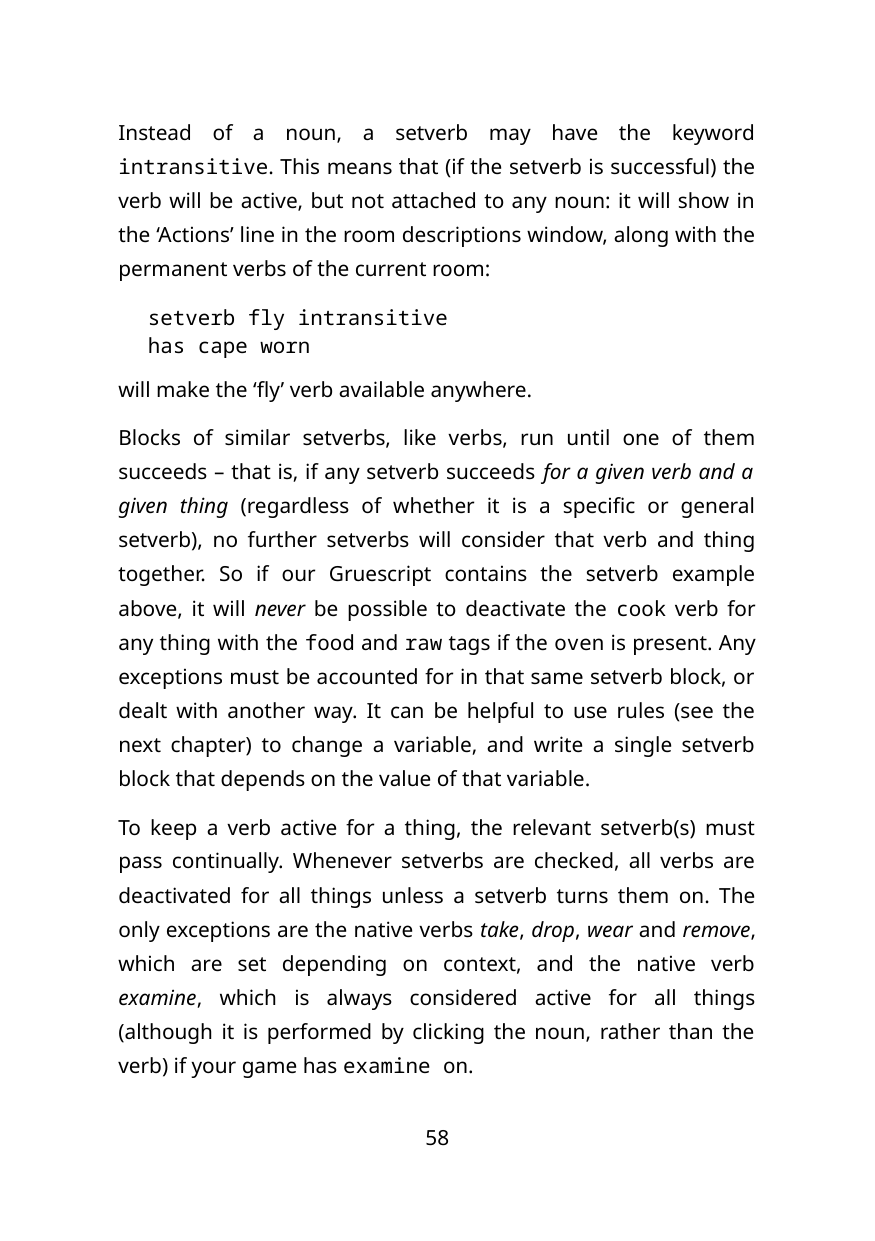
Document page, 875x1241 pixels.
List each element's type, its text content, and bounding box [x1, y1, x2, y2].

text has cape worn [148, 331, 756, 360]
text will make the ‘fly’ verb available anywhere. [118, 375, 756, 403]
text setverb fly intransitive [148, 303, 756, 331]
text Instead of a noun, a setverb may have the keyword intransitive. This means that (if the setverb is successful) the verb will be active, but not attached to any noun: it will show in the ‘Actions’ line in the room descriptions window, along with the permanent verbs of the current room: [118, 118, 756, 283]
text To keep a verb active for a thing, the relevant setverb(s) must pass continually. Whenever setverbs are checked, all verbs are deactivated for all things unless a setverb turns them on. The only exceptions are the native verbs take, drop, wear and remove, which are set depending on context, and the native verb examine, which is always considered active for all things (although it is performed by clicking the noun, rather than the verb) if your game has examine on. [118, 813, 756, 1079]
text Blocks of similar setverbs, like verbs, run until one of them succeeds – that is, if any setverb succeeds for a given verb and a given thing (regardless of whether it is a specific or general setverb), no further setverbs will consider that verb and thing together. So if our Gruescript contains the setverb example above, it will never be possible to deactivate the cook verb for any thing with the food and raw tags if the oven is present. Any exceptions must be accounted for in that same setverb block, or dealt with another way. It can be helpful to use rules (see the next chapter) to change a variable, and write a single setverb block that depends on the value of that variable. [118, 423, 756, 792]
